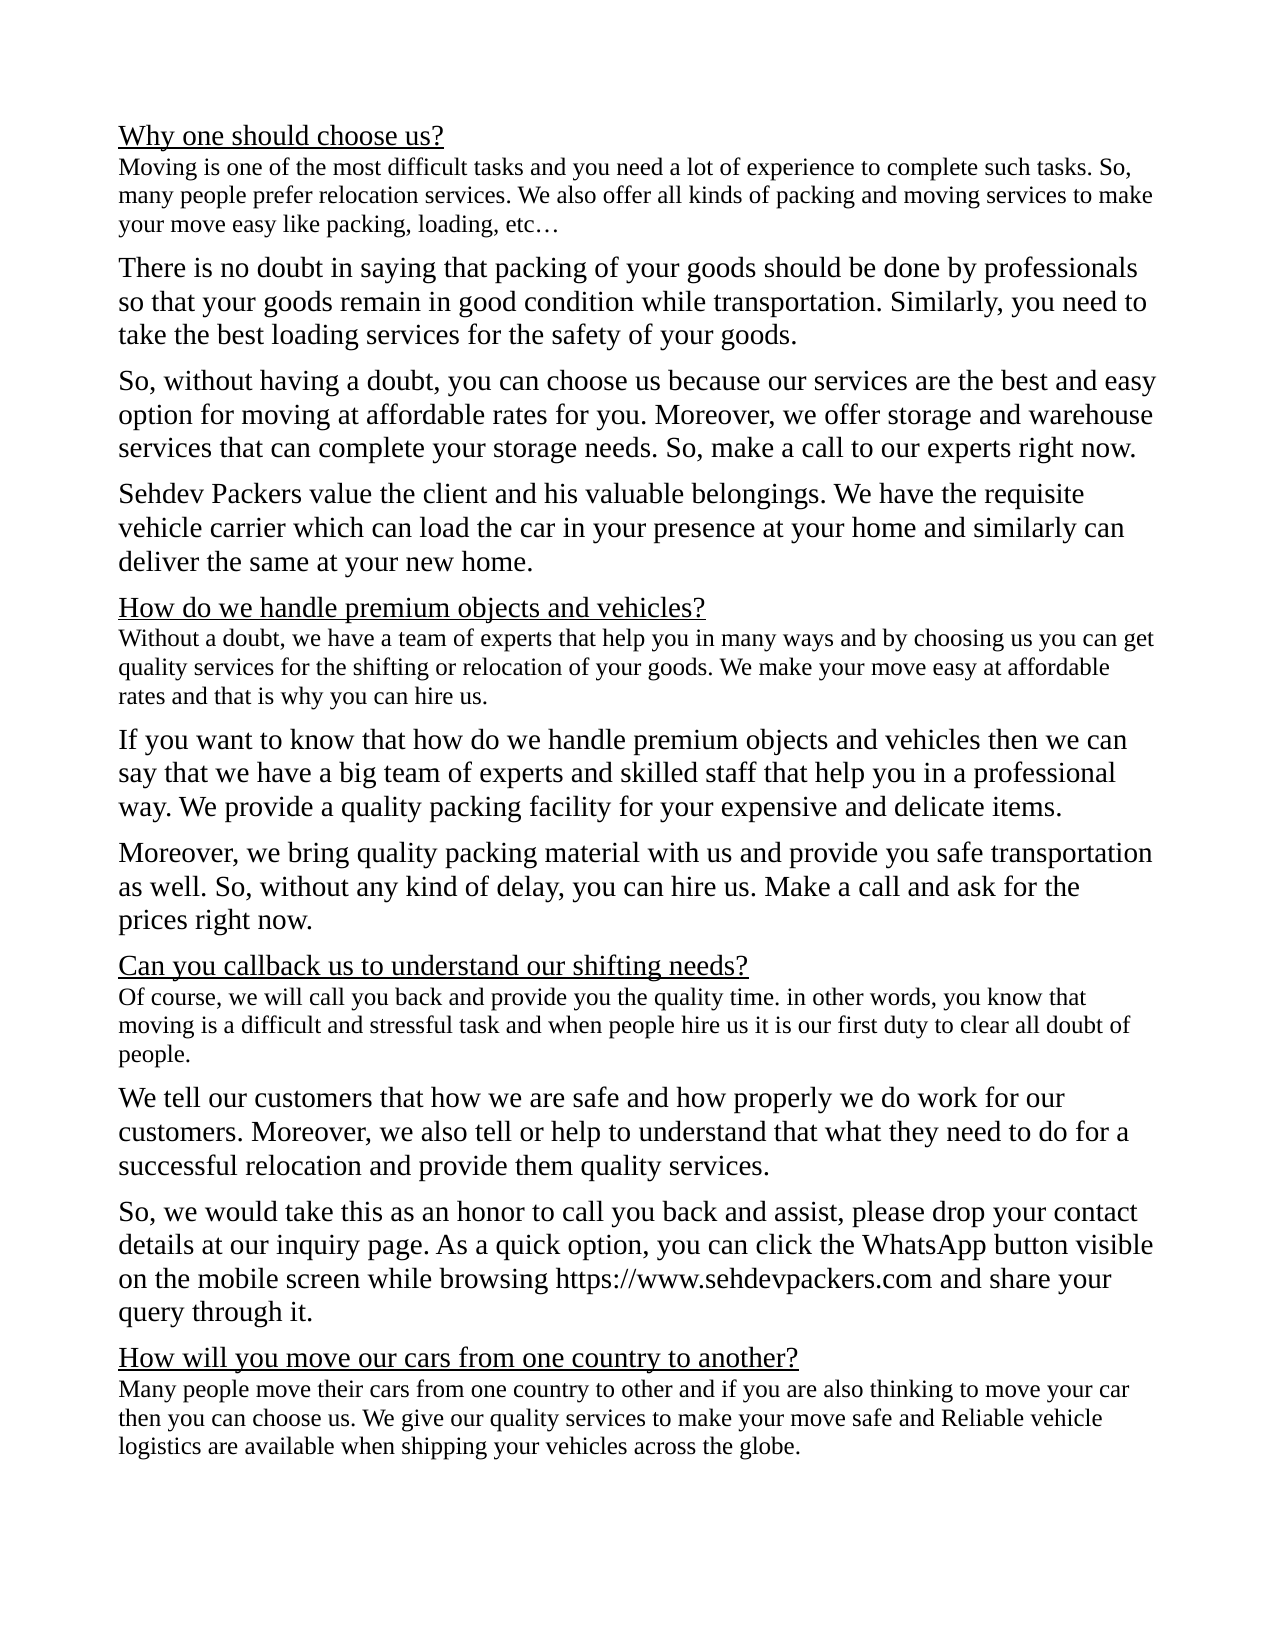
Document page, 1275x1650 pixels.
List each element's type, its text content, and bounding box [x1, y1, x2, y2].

text So, we would take this as an honor to call you back and assist, please drop your contact details at our inquiry page. As a quick option, you can click the WhatsApp button visible on the mobile screen while browsing https://www.sehdevpackers.com and share your query through it. [118, 1194, 1157, 1328]
text Can you callback us to understand our shifting needs? [118, 948, 1157, 982]
text Of course, we will call you back and provide you the quality time. in other words, you know that moving is a difficult and stressful task and when people hire us it is our first duty to clear all doubt of people. [118, 982, 1157, 1068]
text How do we handle premium objects and vehicles? [118, 590, 1157, 623]
text Moving is one of the most difficult tasks and you need a lot of experience to complete such tasks. So, many people prefer relocation services. We also offer all kinds of packing and moving services to make your move easy like packing, loading, etc… [118, 152, 1157, 238]
text Sehdev Packers value the client and his valuable belongings. We have the requisite vehicle carrier which can load the car in your presence at your home and similarly can deliver the same at your new home. [118, 477, 1157, 577]
text Why one should choose us? [118, 118, 1157, 152]
text If you want to know that how do we handle premium objects and vehicles then we can say that we have a big team of experts and skilled staff that help you in a professional way. We provide a quality packing facility for your expensive and delicate items. [118, 722, 1157, 823]
text There is no doubt in saying that packing of your goods should be done by professionals so that your goods remain in good condition while transportation. Similarly, you need to take the best loading services for the safety of your goods. [118, 250, 1157, 351]
text So, without having a doubt, you can choose us because our services are the best and easy option for moving at affordable rates for you. Moreover, we offer storage and warehouse services that can complete your storage needs. So, make a call to our experts right now. [118, 363, 1157, 464]
text Without a doubt, we have a team of experts that help you in many ways and by choosing us you can get quality services for the shifting or relocation of your goods. We make your move easy at affordable rates and that is why you can hire us. [118, 623, 1157, 709]
text How will you move our cars from one country to another? [118, 1340, 1157, 1374]
text Moreover, we bring quality packing material with us and provide you safe transportation as well. So, without any kind of delay, you can hire us. Make a call and ask for the prices right now. [118, 835, 1157, 936]
text We tell our customers that how we are safe and how properly we do work for our customers. Moreover, we also tell or help to understand that what they need to do for a successful relocation and provide them quality services. [118, 1081, 1157, 1181]
text Many people move their cars from one country to other and if you are also thinking to move your car then you can choose us. We give our quality services to make your move safe and Reliable vehicle logistics are available when shipping your vehicles across the globe. [118, 1374, 1157, 1460]
